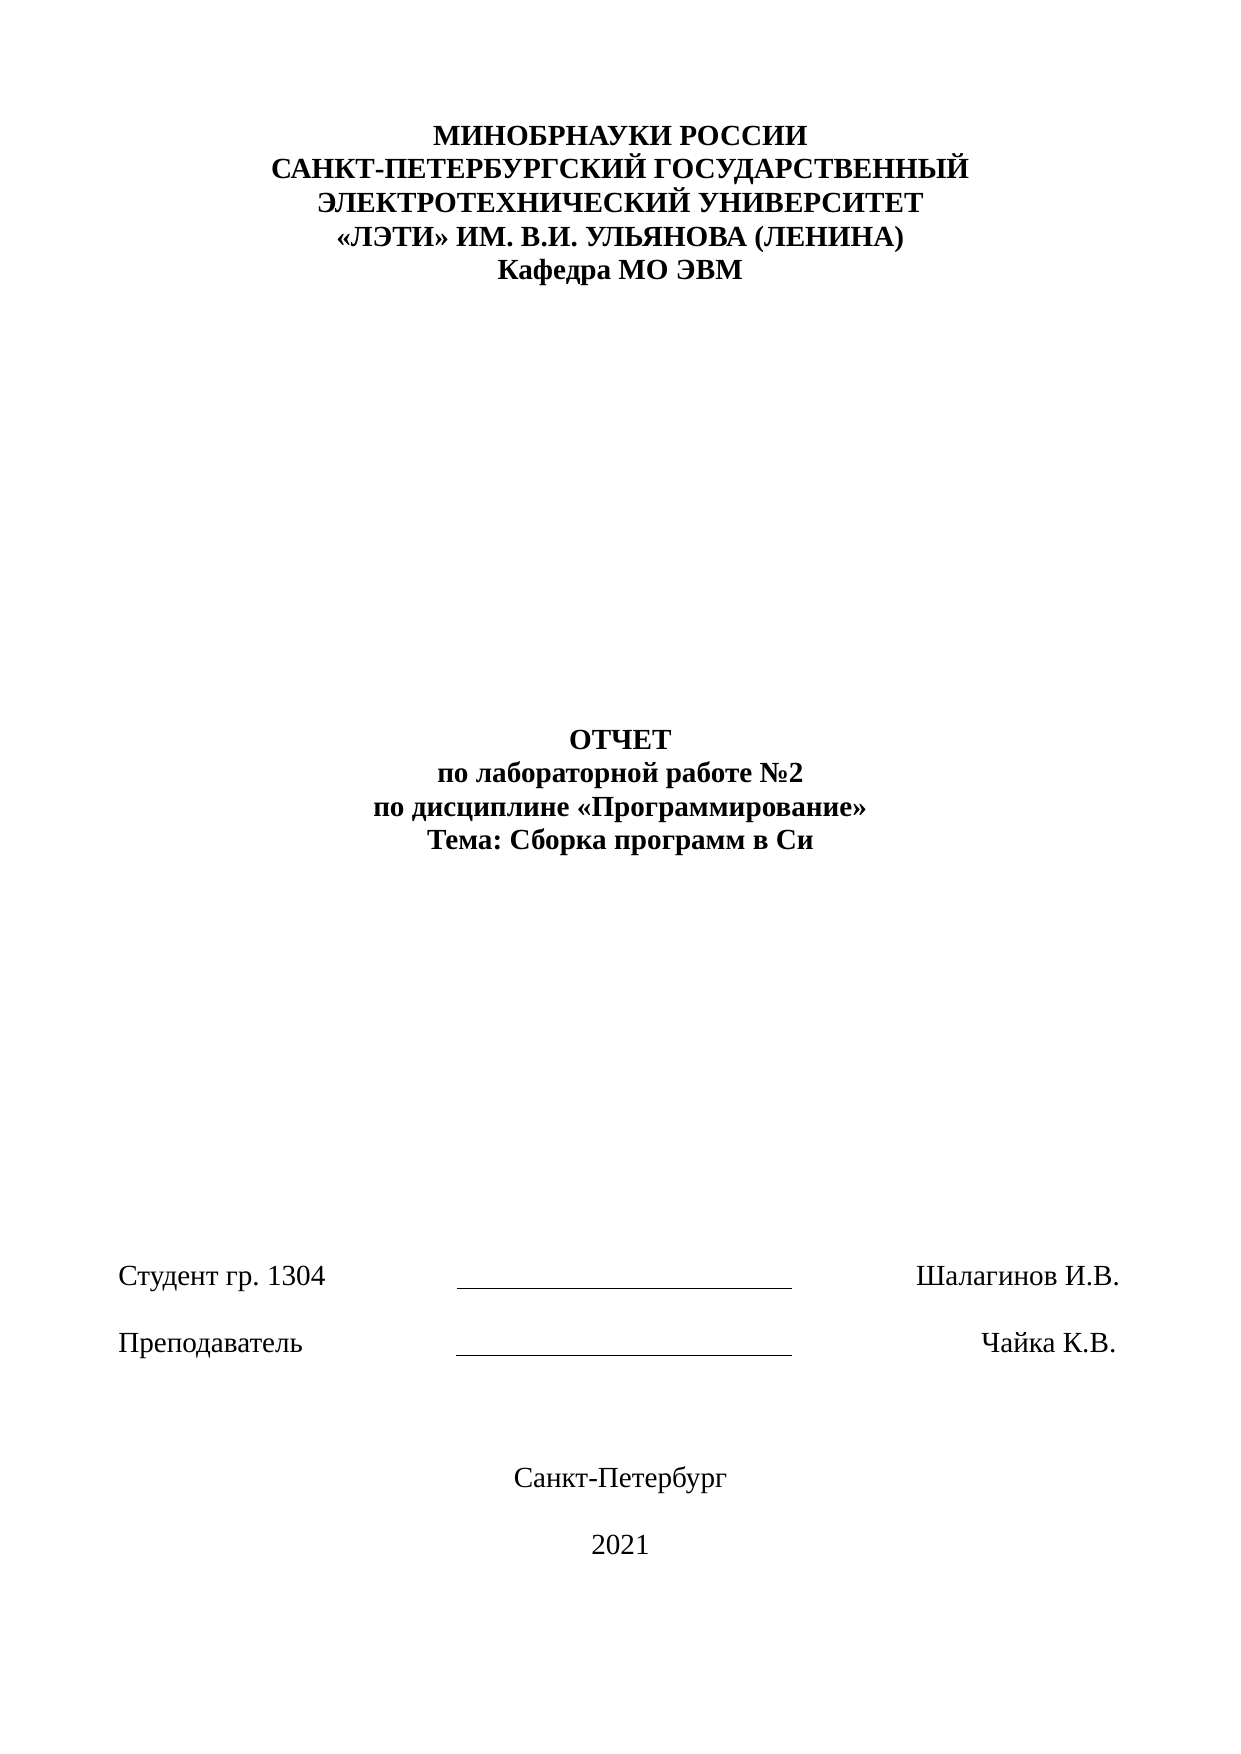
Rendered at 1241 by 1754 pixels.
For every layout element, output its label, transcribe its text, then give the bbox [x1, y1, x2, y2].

text «ЛЭТИ» ИМ. В.И. УЛЬЯНОВА (ЛЕНИНА) [118, 219, 1122, 252]
text Преподаватель Чайка К.В. [118, 1326, 1122, 1359]
text Студент гр. 1304 Шалагинов И.В. [118, 1258, 1122, 1292]
text 2021 [118, 1527, 1122, 1560]
text ЭЛЕКТРОТЕХНИЧЕСКИЙ УНИВЕРСИТЕТ [118, 185, 1122, 219]
text Тема: Сборка программ в Си [118, 822, 1122, 856]
text САНКТ-ПЕТЕРБУРГСКИЙ ГОСУДАРСТВЕННЫЙ [118, 152, 1122, 185]
text МИНОБРНАУКИ РОССИИ [118, 118, 1122, 152]
text Санкт-Петербург [118, 1460, 1122, 1493]
text Кафедра МО ЭВМ [118, 252, 1122, 286]
text ОТЧЕТ [118, 722, 1122, 755]
text по лабораторной работе №2 [118, 755, 1122, 789]
text по дисциплине «Программирование» [118, 789, 1122, 822]
